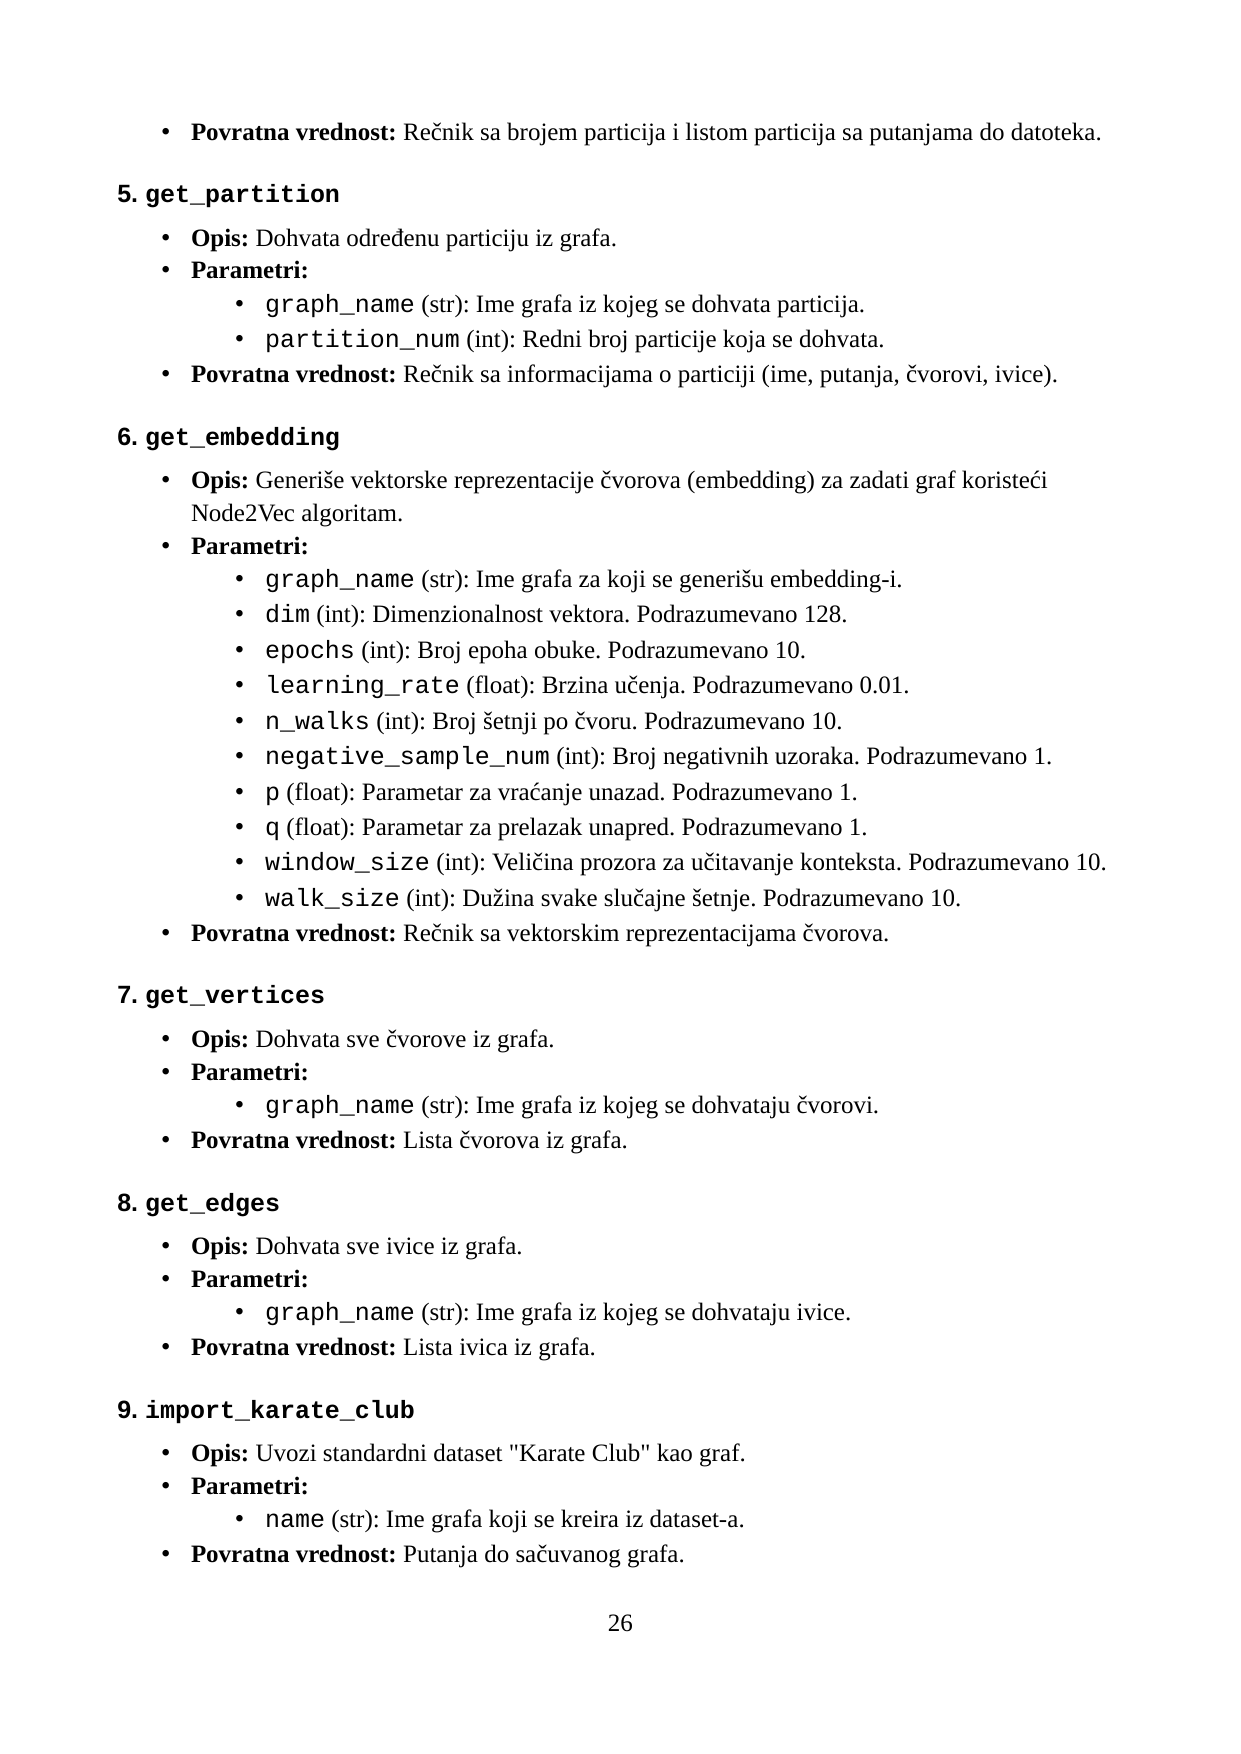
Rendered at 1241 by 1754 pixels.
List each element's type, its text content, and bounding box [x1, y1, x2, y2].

list walk_size (int): Dužina svake slučajne šetnje. Podrazumevano 10. [235, 883, 1123, 914]
list p (float): Parametar za vraćanje unazad. Podrazumevano 1. [235, 777, 1123, 807]
list Povratna vrednost: Rečnik sa vektorskim reprezentacijama čvorova. [161, 918, 1123, 947]
list partition_num (int): Redni broj particije koja se dohvata. [235, 324, 1123, 355]
list Opis: Dohvata sve čvorove iz grafa. [161, 1024, 1123, 1053]
list n_walks (int): Broj šetnji po čvoru. Podrazumevano 10. [235, 706, 1123, 737]
list epochs (int): Broj epoha obuke. Podrazumevano 10. [235, 635, 1123, 666]
subtitle 9. import_karate_club [117, 1395, 1123, 1426]
subtitle 6. get_embedding [117, 422, 1123, 453]
list Povratna vrednost: Putanja do sačuvanog grafa. [161, 1539, 1123, 1568]
subtitle 8. get_edges [117, 1188, 1123, 1218]
list graph_name (str): Ime grafa iz kojeg se dohvata particija. [235, 289, 1123, 319]
list learning_rate (float): Brzina učenja. Podrazumevano 0.01. [235, 670, 1123, 701]
list graph_name (str): Ime grafa za koji se generišu embedding-i. [235, 564, 1123, 595]
list Parametri: [161, 256, 1123, 284]
list Povratna vrednost: Lista čvorova iz grafa. [161, 1125, 1123, 1154]
list Povratna vrednost: Rečnik sa informacijama o particiji (ime, putanja, čvorovi, ivice). [161, 359, 1123, 388]
list graph_name (str): Ime grafa iz kojeg se dohvataju ivice. [235, 1297, 1123, 1328]
list Povratna vrednost: Lista ivica iz grafa. [161, 1332, 1123, 1361]
subtitle 7. get_vertices [117, 981, 1123, 1011]
list Povratna vrednost: Rečnik sa brojem particija i listom particija sa putanjama do datoteka. [161, 117, 1123, 146]
list graph_name (str): Ime grafa iz kojeg se dohvataju čvorovi. [235, 1090, 1123, 1121]
subtitle 5. get_partition [117, 179, 1123, 210]
list name (str): Ime grafa koji se kreira iz dataset-a. [235, 1504, 1123, 1535]
list Parametri: [161, 1057, 1123, 1086]
list Opis: Generiše vektorske reprezentacije čvorova (embedding) za zadati graf koristeći Node2Vec algoritam. [161, 465, 1123, 527]
list Parametri: [161, 1471, 1123, 1500]
list Opis: Uvozi standardni dataset "Karate Club" kao graf. [161, 1438, 1123, 1467]
list Opis: Dohvata određenu particiju iz grafa. [161, 223, 1123, 251]
list Parametri: [161, 1264, 1123, 1293]
list Opis: Dohvata sve ivice iz grafa. [161, 1231, 1123, 1260]
list window_size (int): Veličina prozora za učitavanje konteksta. Podrazumevano 10. [235, 847, 1123, 878]
list dim (int): Dimenzionalnost vektora. Podrazumevano 128. [235, 599, 1123, 630]
list negative_sample_num (int): Broj negativnih uzoraka. Podrazumevano 1. [235, 741, 1123, 772]
list Parametri: [161, 531, 1123, 560]
list q (float): Parametar za prelazak unapred. Podrazumevano 1. [235, 812, 1123, 843]
